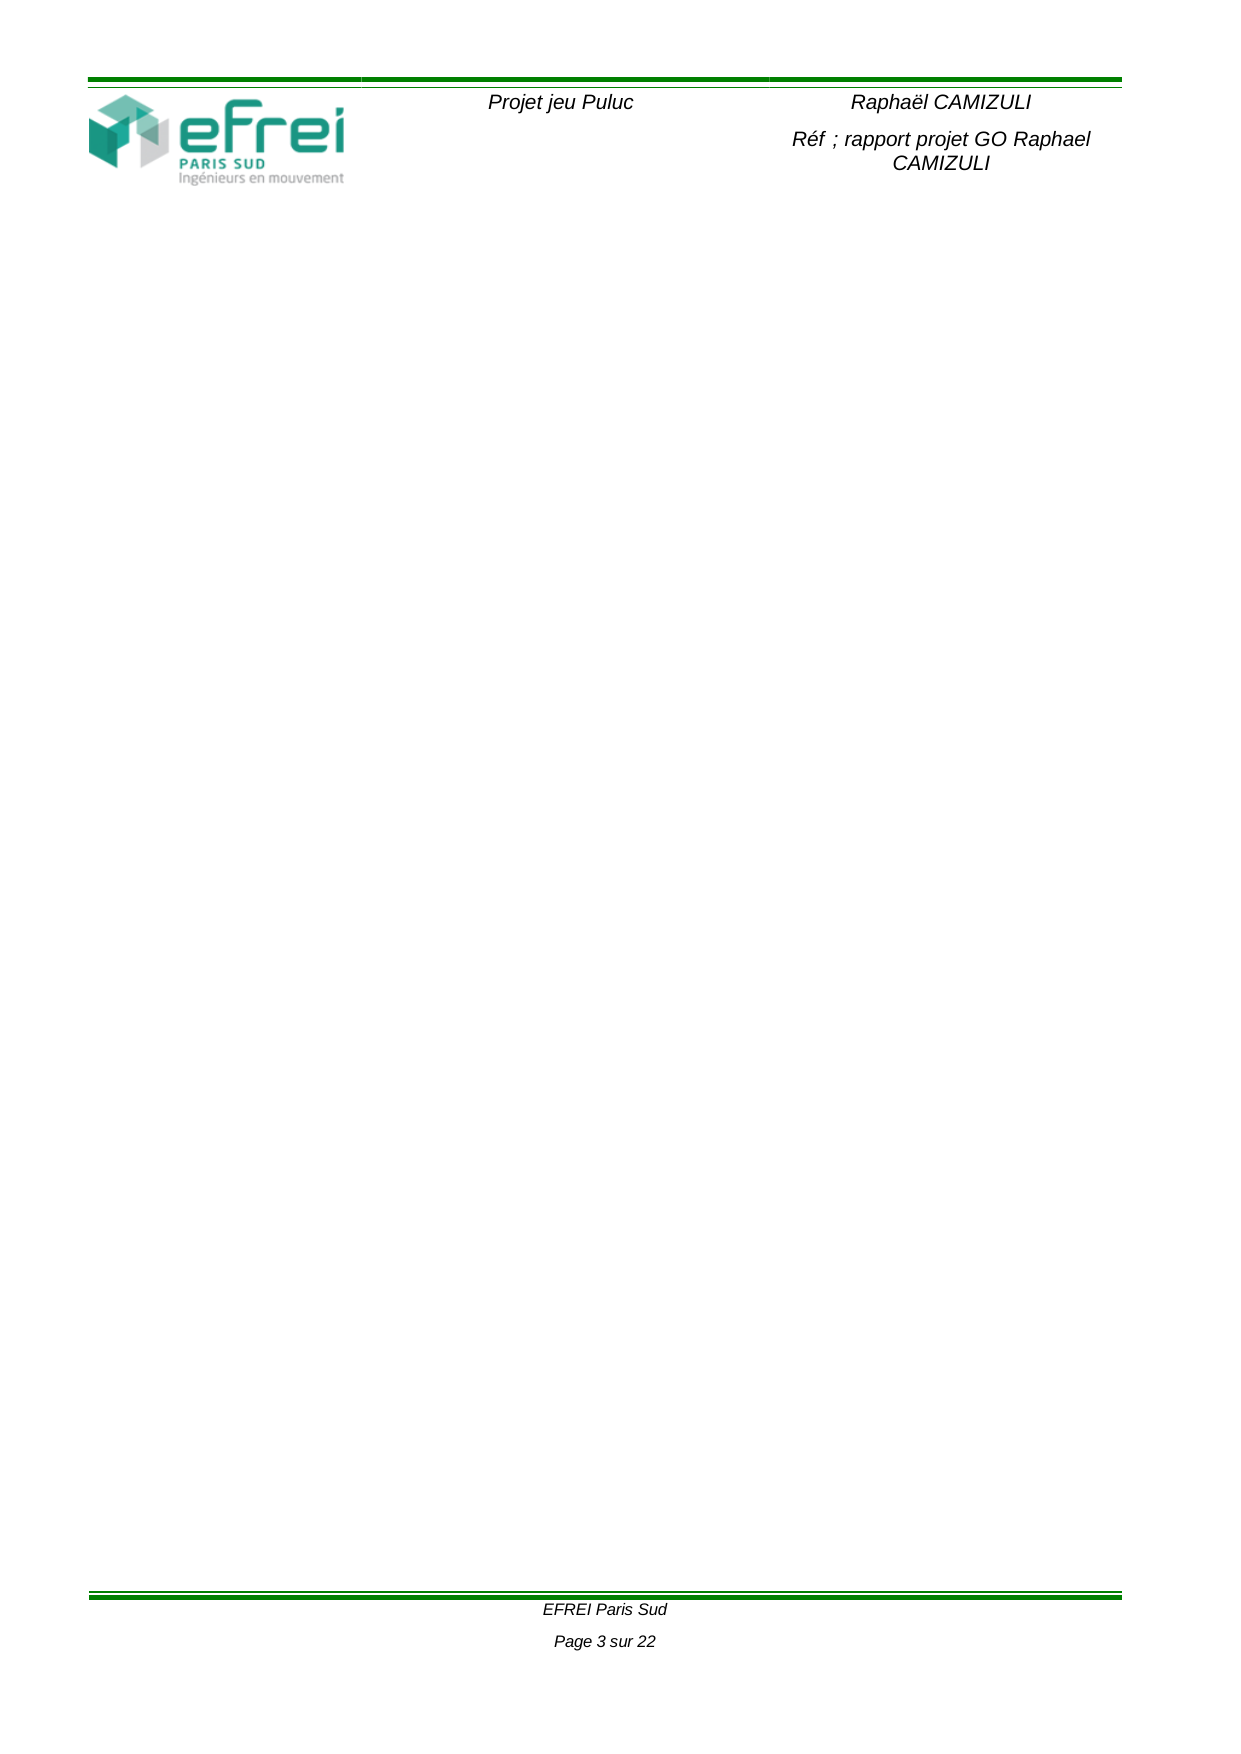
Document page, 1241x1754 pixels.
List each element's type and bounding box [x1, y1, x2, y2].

picture [89, 93, 350, 187]
